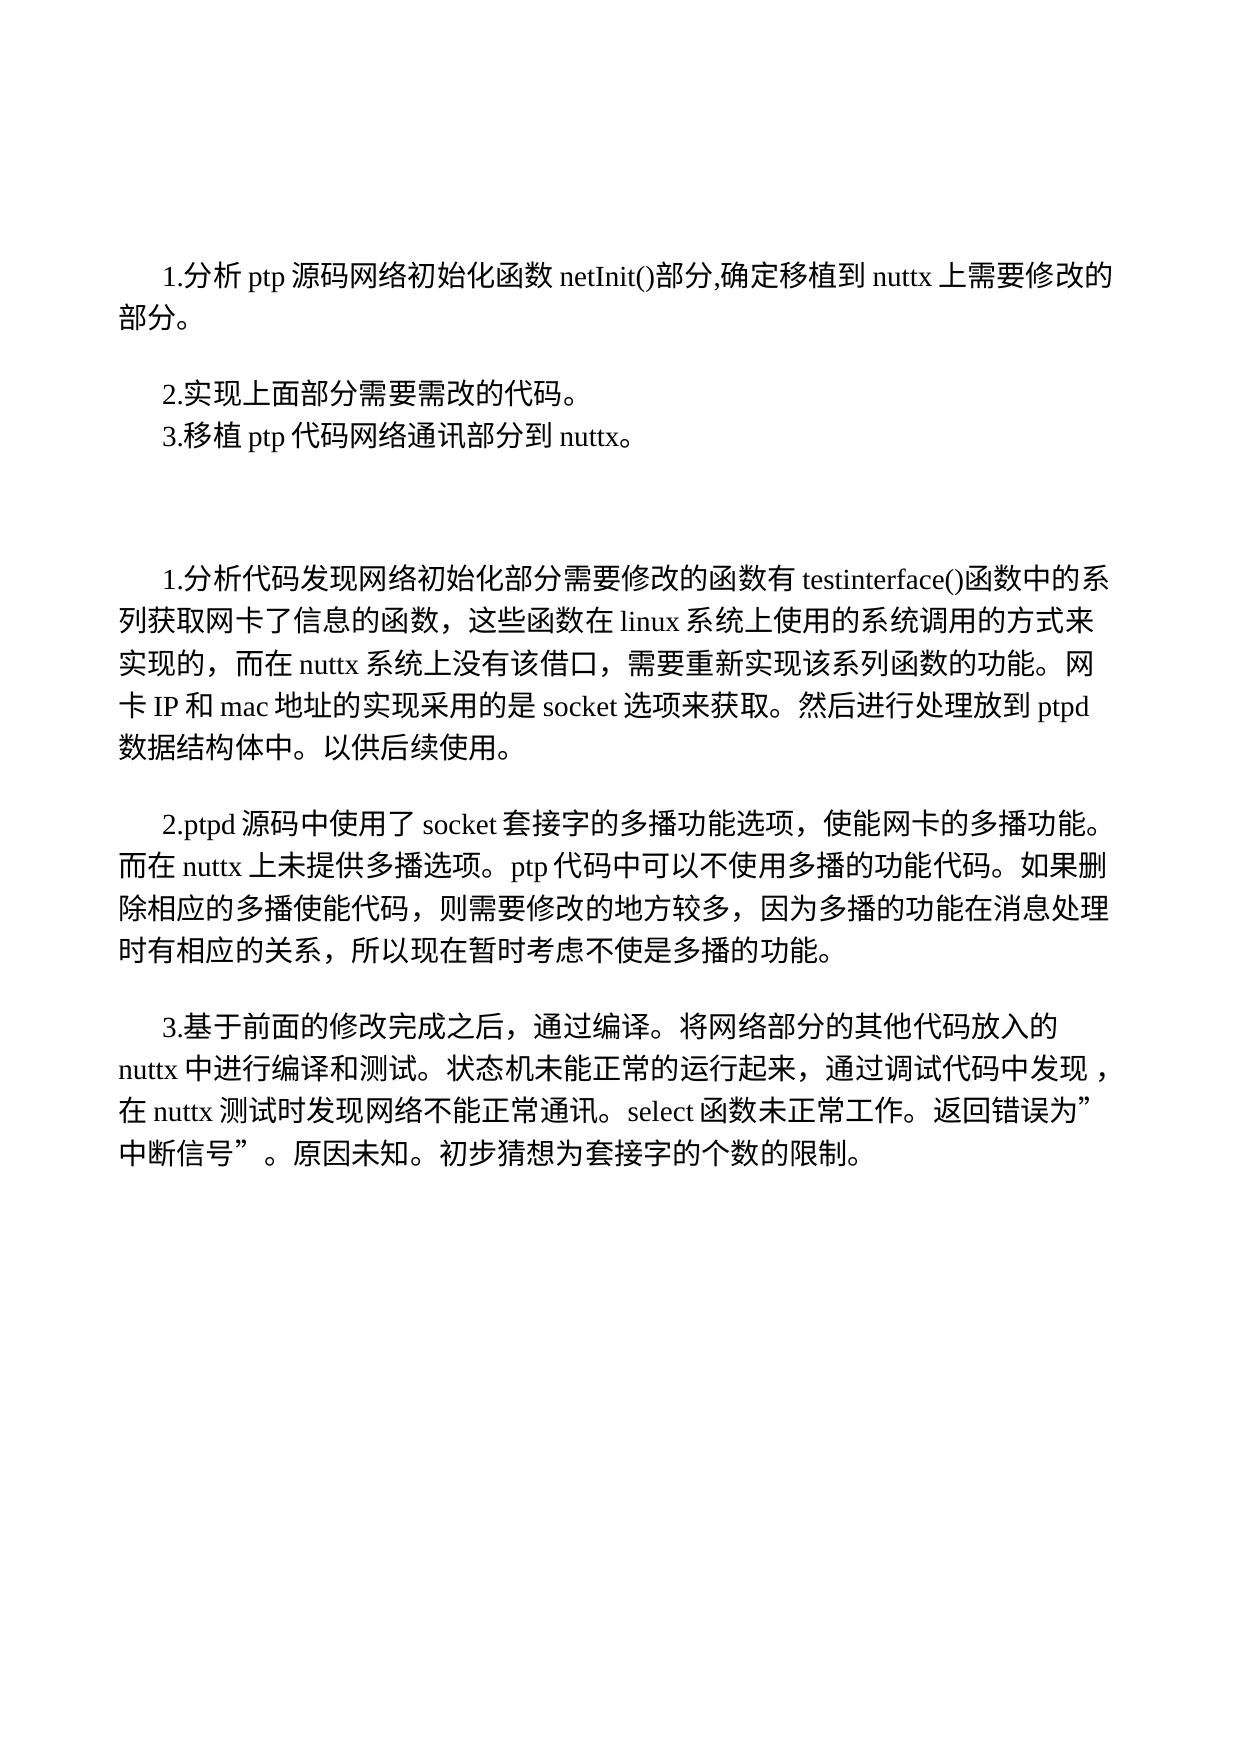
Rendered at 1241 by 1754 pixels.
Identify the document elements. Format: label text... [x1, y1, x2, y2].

text 1.分析ptp源码网络初始化函数netInit()部分,确定移植到nuttx上需要修改的部分。 [118, 252, 1122, 337]
text 3.基于前面的修改完成之后，通过编译。将网络部分的其他代码放入的nuttx中进行编译和测试。状态机未能正常的运行起来，通过调试代码中发现 ，在nuttx测试时发现网络不能正常通讯。select函数未正常工作。返回错误为”中断信号”。原因未知。初步猜想为套接字的个数的限制。 [118, 1003, 1122, 1172]
text 2.ptpd源码中使用了socket套接字的多播功能选项，使能网卡的多播功能。而在nuttx上未提供多播选项。ptp代码中可以不使用多播的功能代码。如果删除相应的多播使能代码，则需要修改的地方较多，因为多播的功能在消息处理时有相应的关系，所以现在暂时考虑不使是多播的功能。 [118, 801, 1122, 970]
text 2.实现上面部分需要需改的代码。 [118, 370, 1122, 413]
text 1.分析代码发现网络初始化部分需要修改的函数有testinterface()函数中的系列获取网卡了信息的函数，这些函数在linux系统上使用的系统调用的方式来实现的，而在nuttx系统上没有该借口，需要重新实现该系列函数的功能。网卡IP和mac地址的实现采用的是socket选项来获取。然后进行处理放到ptpd数据结构体中。以供后续使用。 [118, 556, 1122, 767]
text 3.移植ptp代码网络通讯部分到nuttx。 [118, 413, 1122, 455]
